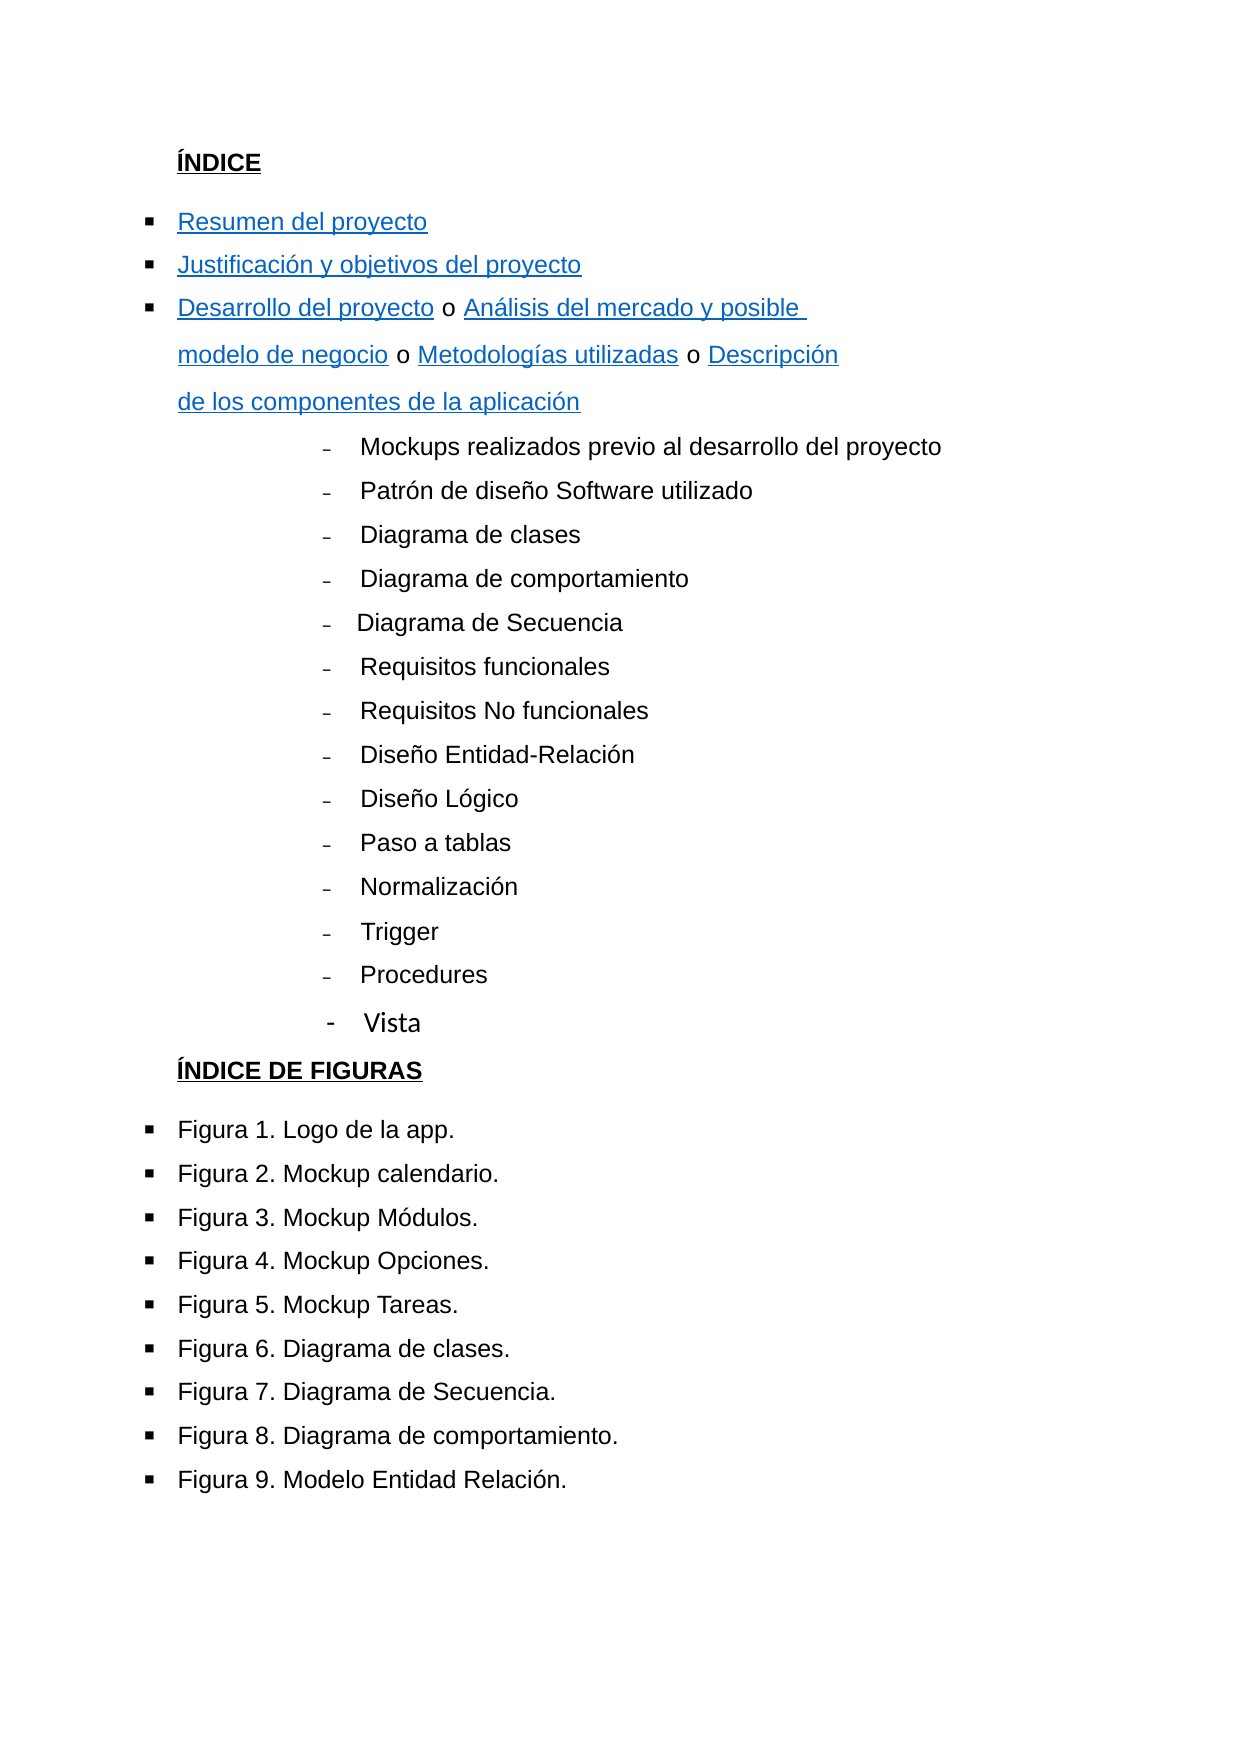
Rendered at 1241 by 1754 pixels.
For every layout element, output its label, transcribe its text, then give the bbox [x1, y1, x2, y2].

list Figura 4. Mockup Opciones. [140, 1246, 1063, 1275]
text ˗ Diagrama de clases [177, 520, 1063, 549]
list Figura 2. Mockup calendario. [140, 1159, 1063, 1188]
text ˗ Procedures [177, 961, 1063, 990]
text ˗ Paso a tablas [177, 828, 1063, 857]
text ˗ Mockups realizados previo al desarrollo del proyecto [177, 432, 1063, 461]
list Figura 6. Diagrama de clases. [140, 1334, 1063, 1362]
list Desarrollo del proyecto o Análisis del mercado y posible modelo de negocio o Metodologías utilizadas o Descripción de los componentes de la aplicación [140, 293, 844, 416]
list Figura 5. Mockup Tareas. [140, 1290, 1063, 1319]
list Figura 1. Logo de la app. [140, 1115, 1063, 1144]
list Resumen del proyecto [140, 207, 844, 236]
text ˗ Normalización [177, 872, 1063, 902]
text ˗ Patrón de diseño Software utilizado [177, 476, 1063, 505]
text ˗ Requisitos No funcionales [177, 696, 1063, 725]
subtitle ÍNDICE DE FIGURAS [177, 1056, 1063, 1084]
text ˗ Diseño Lógico [177, 784, 1063, 813]
list Figura 9. Modelo Entidad Relación. [140, 1464, 1063, 1493]
list Justificación y objetivos del proyecto [140, 250, 844, 279]
list Figura 3. Mockup Módulos. [140, 1203, 1063, 1232]
text ˗ Requisitos funcionales [177, 652, 1063, 681]
text ˗ Diagrama de Secuencia [177, 608, 1063, 637]
text ˗ Diagrama de comportamiento [177, 564, 1063, 593]
list Figura 8. Diagrama de comportamiento. [140, 1421, 1063, 1450]
text ˗ Diseño Entidad-Relación [177, 740, 1063, 769]
list Vista [326, 1004, 1063, 1040]
list Figura 7. Diagrama de Secuencia. [140, 1377, 1063, 1406]
subtitle ÍNDICE [177, 148, 1063, 176]
text ˗ Trigger [177, 916, 1063, 946]
